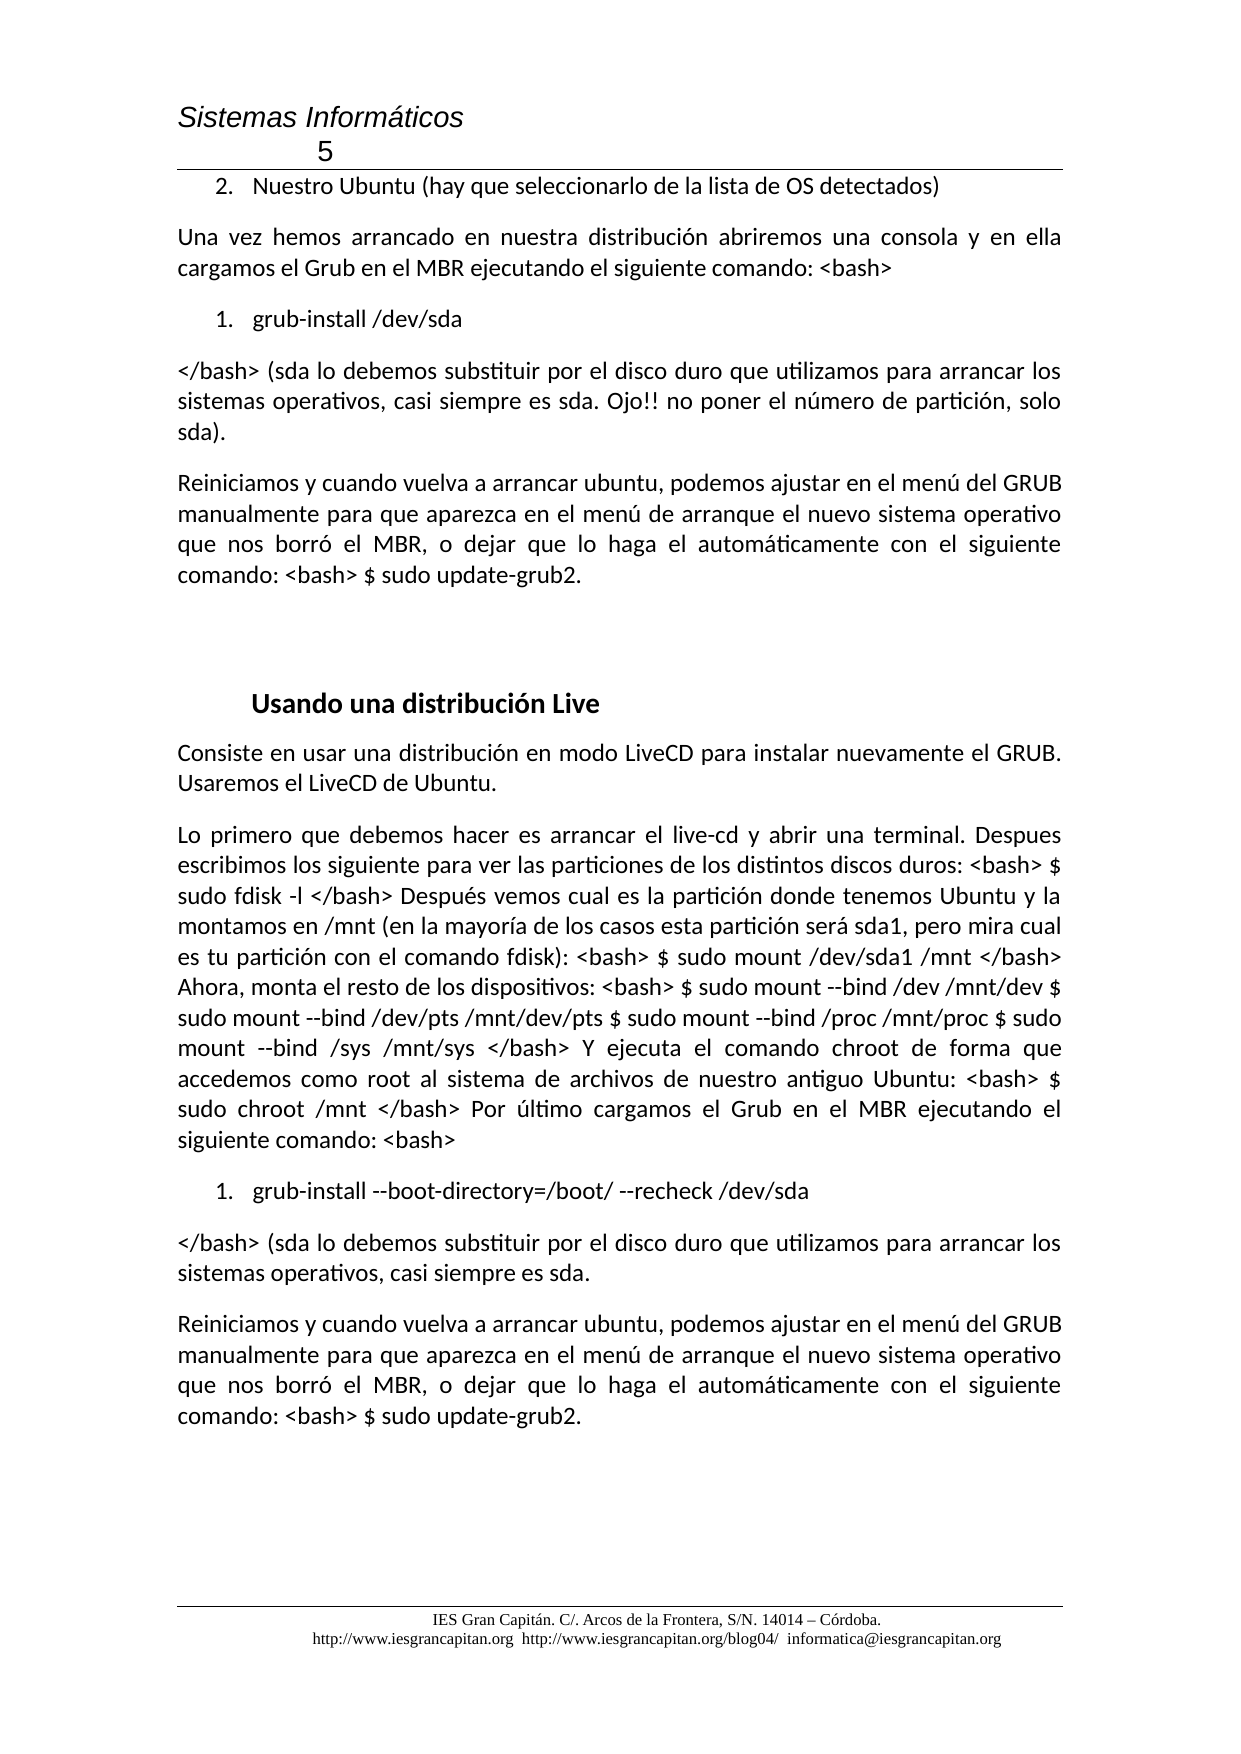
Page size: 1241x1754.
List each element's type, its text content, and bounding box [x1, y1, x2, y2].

text Una vez hemos arrancado en nuestra distribución abriremos una consola y en ella cargamos el Grub en el MBR ejecutando el siguiente comando: <bash> [177, 222, 1063, 283]
subtitle Usando una distribución Live [177, 685, 1063, 720]
list Nuestro Ubuntu (hay que seleccionarlo de la lista de OS detectados) [215, 170, 1063, 201]
list grub-install /dev/sda [215, 303, 1063, 334]
text Reiniciamos y cuando vuelva a arrancar ubuntu, podemos ajustar en el menú del GRUB manualmente para que aparezca en el menú de arranque el nuevo sistema operativo que nos borró el MBR, o dejar que lo haga el automáticamente con el siguiente comando: <bash> $ sudo update-grub2. [177, 1309, 1063, 1431]
text Consiste en usar una distribución en modo LiveCD para instalar nuevamente el GRUB. Usaremos el LiveCD de Ubuntu. [177, 737, 1063, 798]
list grub-install --boot-directory=/boot/ --recheck /dev/sda [215, 1175, 1063, 1206]
text </bash> (sda lo debemos substituir por el disco duro que utilizamos para arrancar los sistemas operativos, casi siempre es sda. [177, 1227, 1063, 1288]
text Reiniciamos y cuando vuelva a arrancar ubuntu, podemos ajustar en el menú del GRUB manualmente para que aparezca en el menú de arranque el nuevo sistema operativo que nos borró el MBR, o dejar que lo haga el automáticamente con el siguiente comando: <bash> $ sudo update-grub2. [177, 467, 1063, 589]
text Lo primero que debemos hacer es arrancar el live-cd y abrir una terminal. Despues escribimos los siguiente para ver las particiones de los distintos discos duros: <bash> $ sudo fdisk -l </bash> Después vemos cual es la partición donde tenemos Ubuntu y la montamos en /mnt (en la mayoría de los casos esta partición será sda1, pero mira cual es tu partición con el comando fdisk): <bash> $ sudo mount /dev/sda1 /mnt </bash> Ahora, monta el resto de los dispositivos: <bash> $ sudo mount --bind /dev /mnt/dev $ sudo mount --bind /dev/pts /mnt/dev/pts $ sudo mount --bind /proc /mnt/proc $ sudo mount --bind /sys /mnt/sys </bash> Y ejecuta el comando chroot de forma que accedemos como root al sistema de archivos de nuestro antiguo Ubuntu: <bash> $ sudo chroot /mnt </bash> Por último cargamos el Grub en el MBR ejecutando el siguiente comando: <bash> [177, 819, 1063, 1154]
text </bash> (sda lo debemos substituir por el disco duro que utilizamos para arrancar los sistemas operativos, casi siempre es sda. Ojo!! no poner el número de partición, solo sda). [177, 355, 1063, 446]
